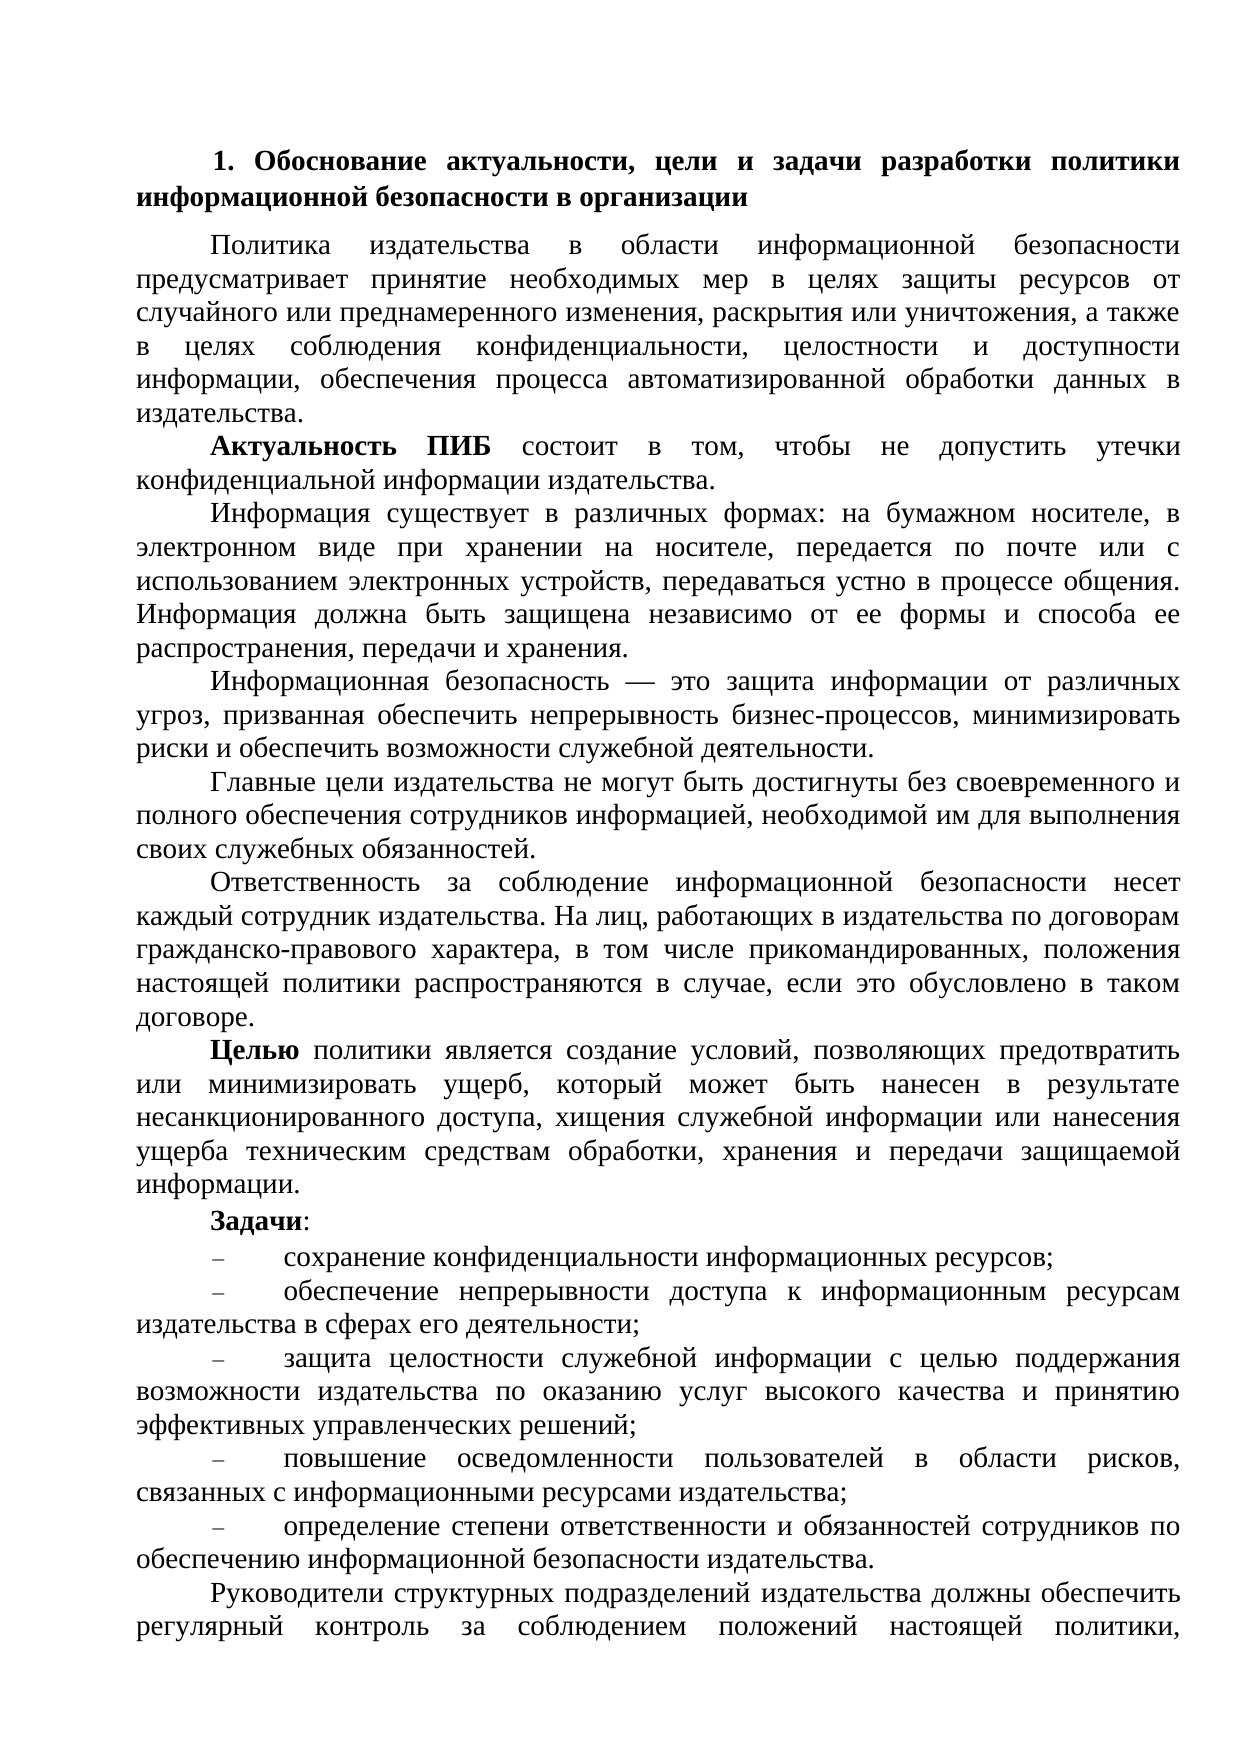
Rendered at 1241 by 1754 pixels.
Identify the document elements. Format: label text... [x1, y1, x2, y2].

text Целью политики является создание условий, позволяющих предотвратить или минимизировать ущерб, который может быть нанесен в результате несанкционированного доступа, хищения служебной информации или нанесения ущерба техническим средствам обработки, хранения и передачи защищаемой информации. [136, 1032, 1181, 1200]
text Информационная безопасность — это защита информации от различных угроз, призванная обеспечить непрерывность бизнес-процессов, минимизировать риски и обеспечить возможности служебной деятельности. [136, 663, 1181, 764]
text Задачи: [136, 1203, 1181, 1236]
list сохранение конфиденциальности информационных ресурсов; [136, 1239, 1181, 1273]
list определение степени ответственности и обязанностей сотрудников по обеспечению информационной безопасности издательства. [136, 1508, 1181, 1575]
subtitle 1. Обоснование актуальности, цели и задачи разработки политики информационной безопасности в организации [136, 143, 1181, 212]
text Ответственность за соблюдение информационной безопасности несет каждый сотрудник издательства. На лиц, работающих в издательства по договорам гражданско-правового характера, в том числе прикомандированных, положения настоящей политики распространяются в случае, если это обусловлено в таком договоре. [136, 864, 1181, 1032]
list обеспечение непрерывности доступа к информационным ресурсам издательства в сферах его деятельности; [136, 1273, 1181, 1340]
list повышение осведомленности пользователей в области рисков, связанных с информационными ресурсами издательства; [136, 1441, 1181, 1508]
text Главные цели издательства не могут быть достигнуты без своевременного и полного обеспечения сотрудников информацией, необходимой им для выполнения своих служебных обязанностей. [136, 764, 1181, 864]
list защита целостности служебной информации с целью поддержания возможности издательства по оказанию услуг высокого качества и принятию эффективных управленческих решений; [136, 1340, 1181, 1441]
text Политика издательства в области информационной безопасности предусматривает принятие необходимых мер в целях защиты ресурсов от случайного или преднамеренного изменения, раскрытия или уничтожения, а также в целях соблюдения конфиденциальности, целостности и доступности информации, обеспечения процесса автоматизированной обработки данных в издательства. [136, 227, 1181, 428]
text Информация существует в различных формах: на бумажном носителе, в электронном виде при хранении на носителе, передается по почте или с использованием электронных устройств, передаваться устно в процессе общения. Информация должна быть защищена независимо от ее формы и способа ее распространения, передачи и хранения. [136, 496, 1181, 663]
text Актуальность ПИБ состоит в том, чтобы не допустить утечки конфиденциальной информации издательства. [136, 428, 1181, 496]
text Руководители структурных подразделений издательства должны обеспечить регулярный контроль за соблюдением положений настоящей политики, [136, 1575, 1181, 1642]
